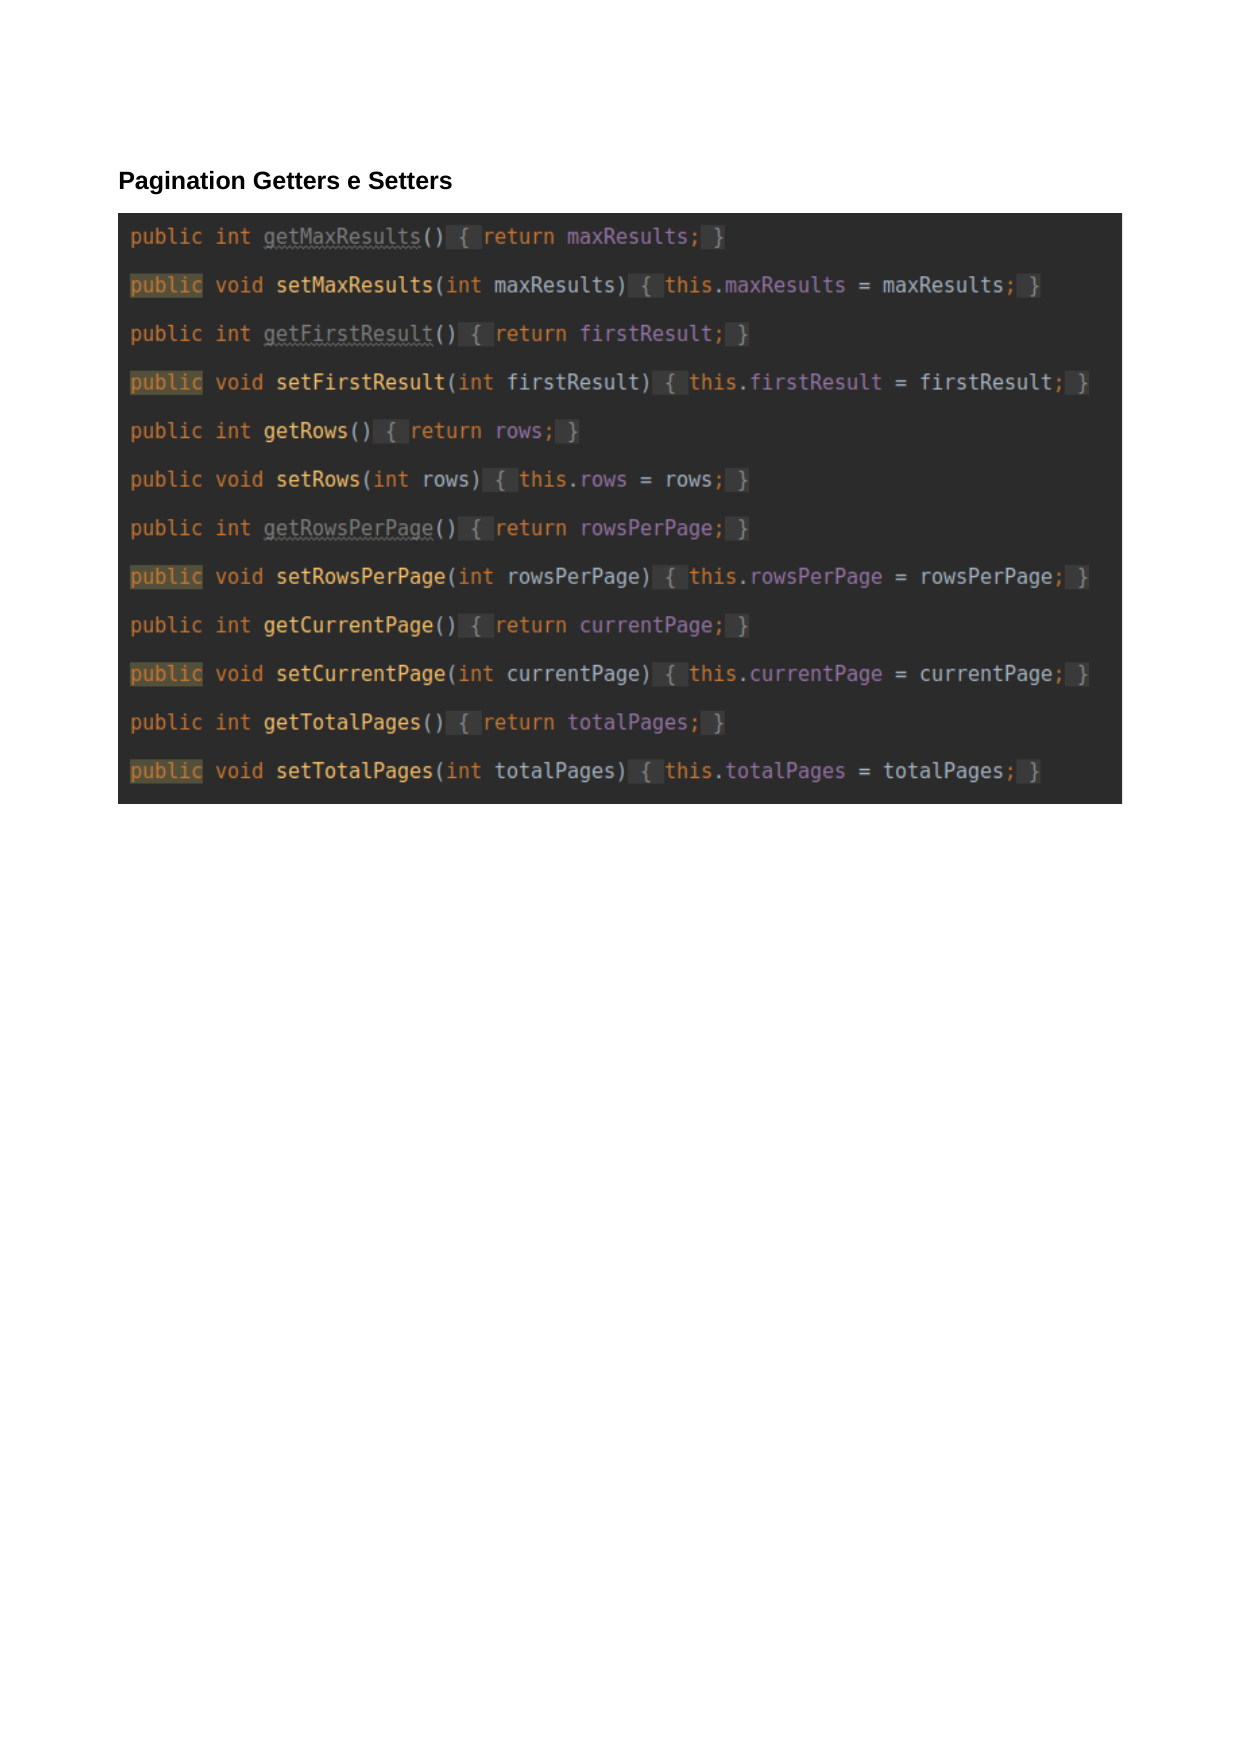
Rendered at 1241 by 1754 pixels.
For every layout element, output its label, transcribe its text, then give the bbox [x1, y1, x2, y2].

picture [118, 213, 1123, 804]
text Pagination Getters e Setters [118, 166, 1122, 194]
